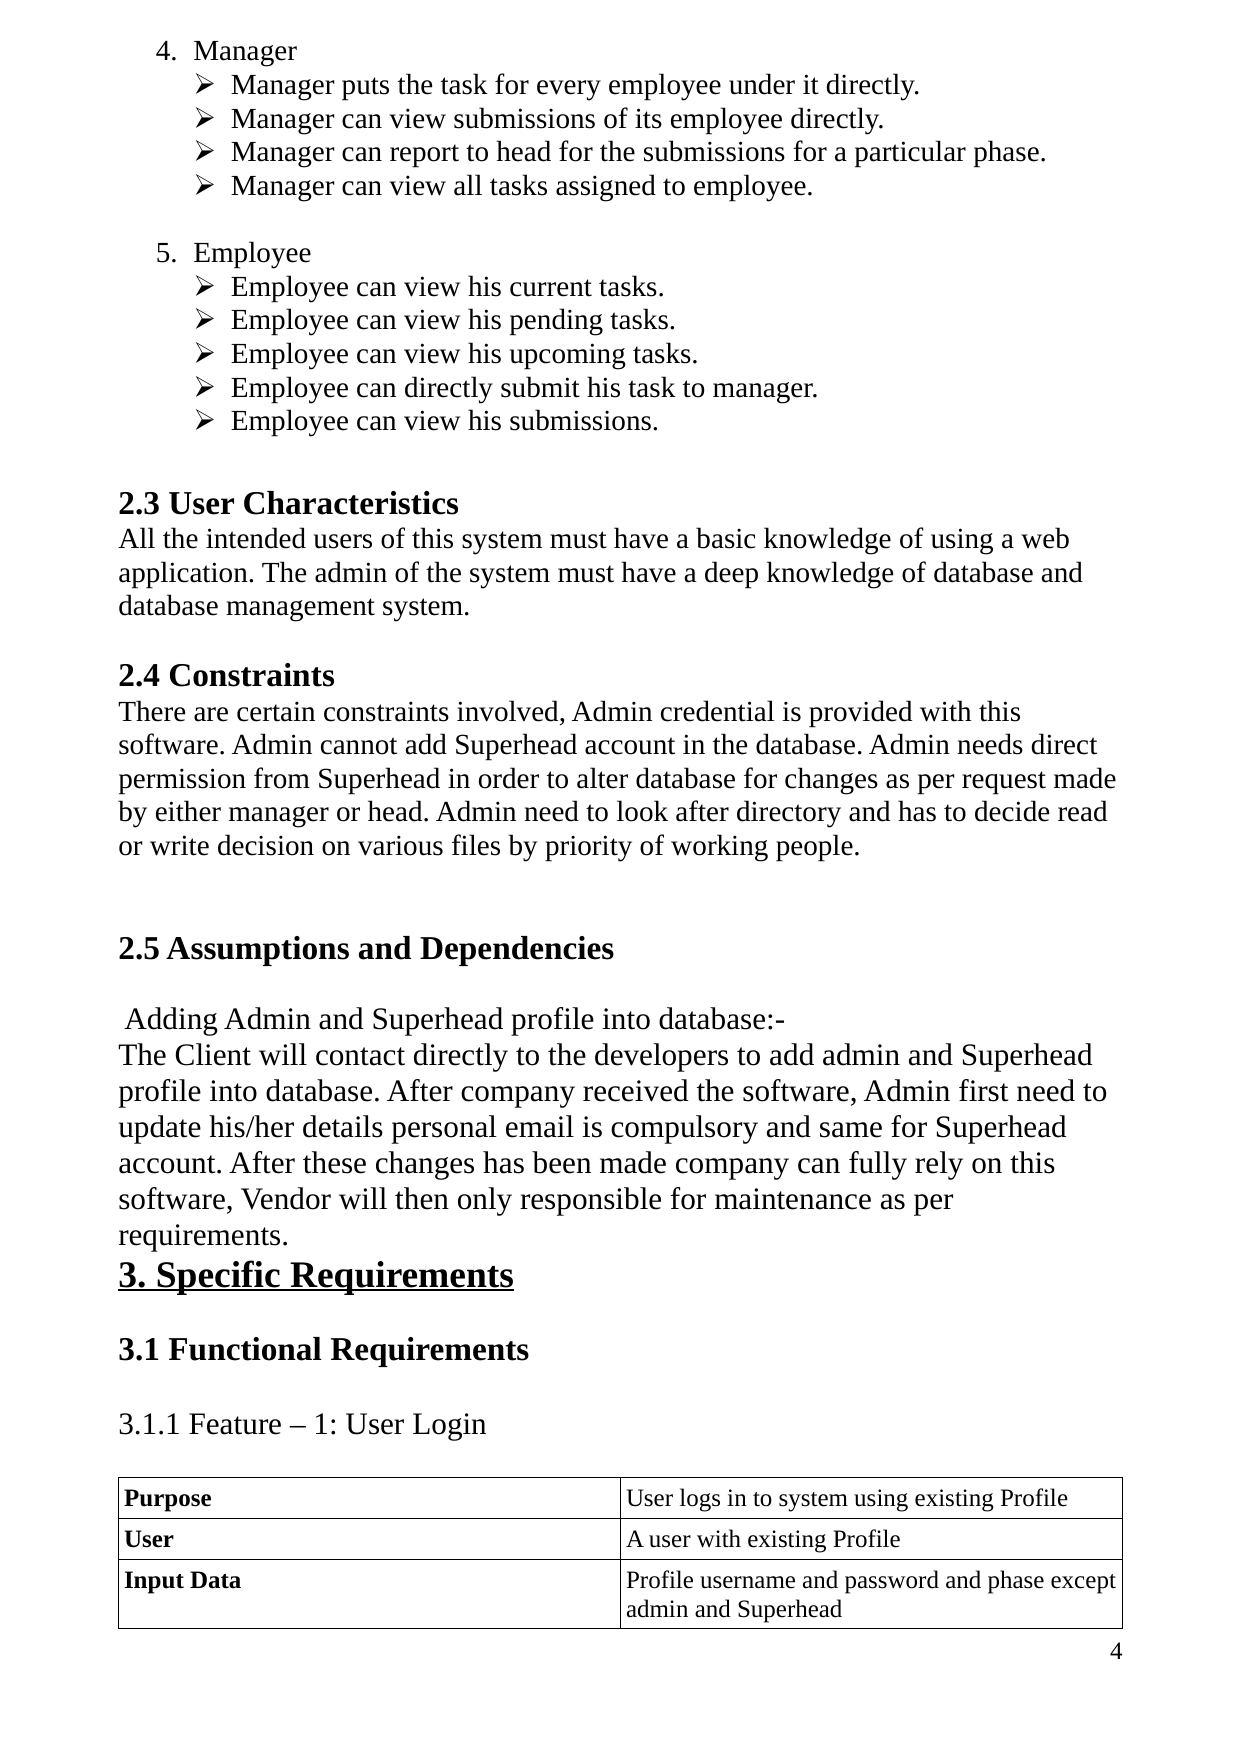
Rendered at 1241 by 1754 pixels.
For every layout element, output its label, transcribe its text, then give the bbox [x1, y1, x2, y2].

list Manager can report to head for the submissions for a particular phase. [193, 134, 1122, 168]
text 3.1.1 Feature – 1: User Login [118, 1405, 1122, 1441]
text 2.5 Assumptions and Dependencies [118, 929, 1122, 967]
list Manager [156, 33, 1122, 67]
subtitle 2.3 User Characteristics [118, 483, 1122, 521]
list Employee can view his current tasks. [193, 269, 1122, 302]
list Employee can view his pending tasks. [193, 302, 1122, 336]
list Employee [156, 235, 1122, 269]
table_header User logs in to system using existing Profile [621, 1478, 1122, 1518]
list Employee can view his upcoming tasks. [193, 336, 1122, 370]
text There are certain constraints involved, Admin credential is provided with this software. Admin cannot add Superhead account in the database. Admin needs direct permission from Superhead in order to alter database for changes as per request made by either manager or head. Admin need to look after directory and has to decide read or write decision on various files by priority of working people. [118, 694, 1122, 862]
list Employee can view his submissions. [193, 403, 1122, 437]
text All the intended users of this system must have a basic knowledge of using a web application. The admin of the system must have a deep knowledge of database and database management system. [118, 521, 1122, 622]
text 2.4 Constraints [118, 656, 1122, 694]
table_cell Input Data [119, 1560, 620, 1628]
list Manager can view submissions of its employee directly. [193, 101, 1122, 134]
text Adding Admin and Superhead profile into database:- [118, 1001, 1122, 1036]
table_cell Profile username and password and phase except admin and Superhead [621, 1560, 1122, 1628]
list Employee can directly submit his task to manager. [193, 370, 1122, 403]
table_cell A user with existing Profile [621, 1519, 1122, 1559]
table_cell User [119, 1519, 620, 1559]
text The Client will contact directly to the developers to add admin and Superhead profile into database. After company received the software, Admin first need to update his/her details personal email is compulsory and same for Superhead account. After these changes has been made company can fully rely on this software, Vendor will then only responsible for maintenance as per requirements. [118, 1036, 1122, 1252]
text 3. Specific Requirements [118, 1252, 1122, 1295]
list Manager puts the task for every employee under it directly. [193, 67, 1122, 101]
table_header Purpose [119, 1478, 620, 1518]
list Manager can view all tasks assigned to employee. [193, 168, 1122, 202]
text 3.1 Functional Requirements [118, 1329, 1122, 1367]
